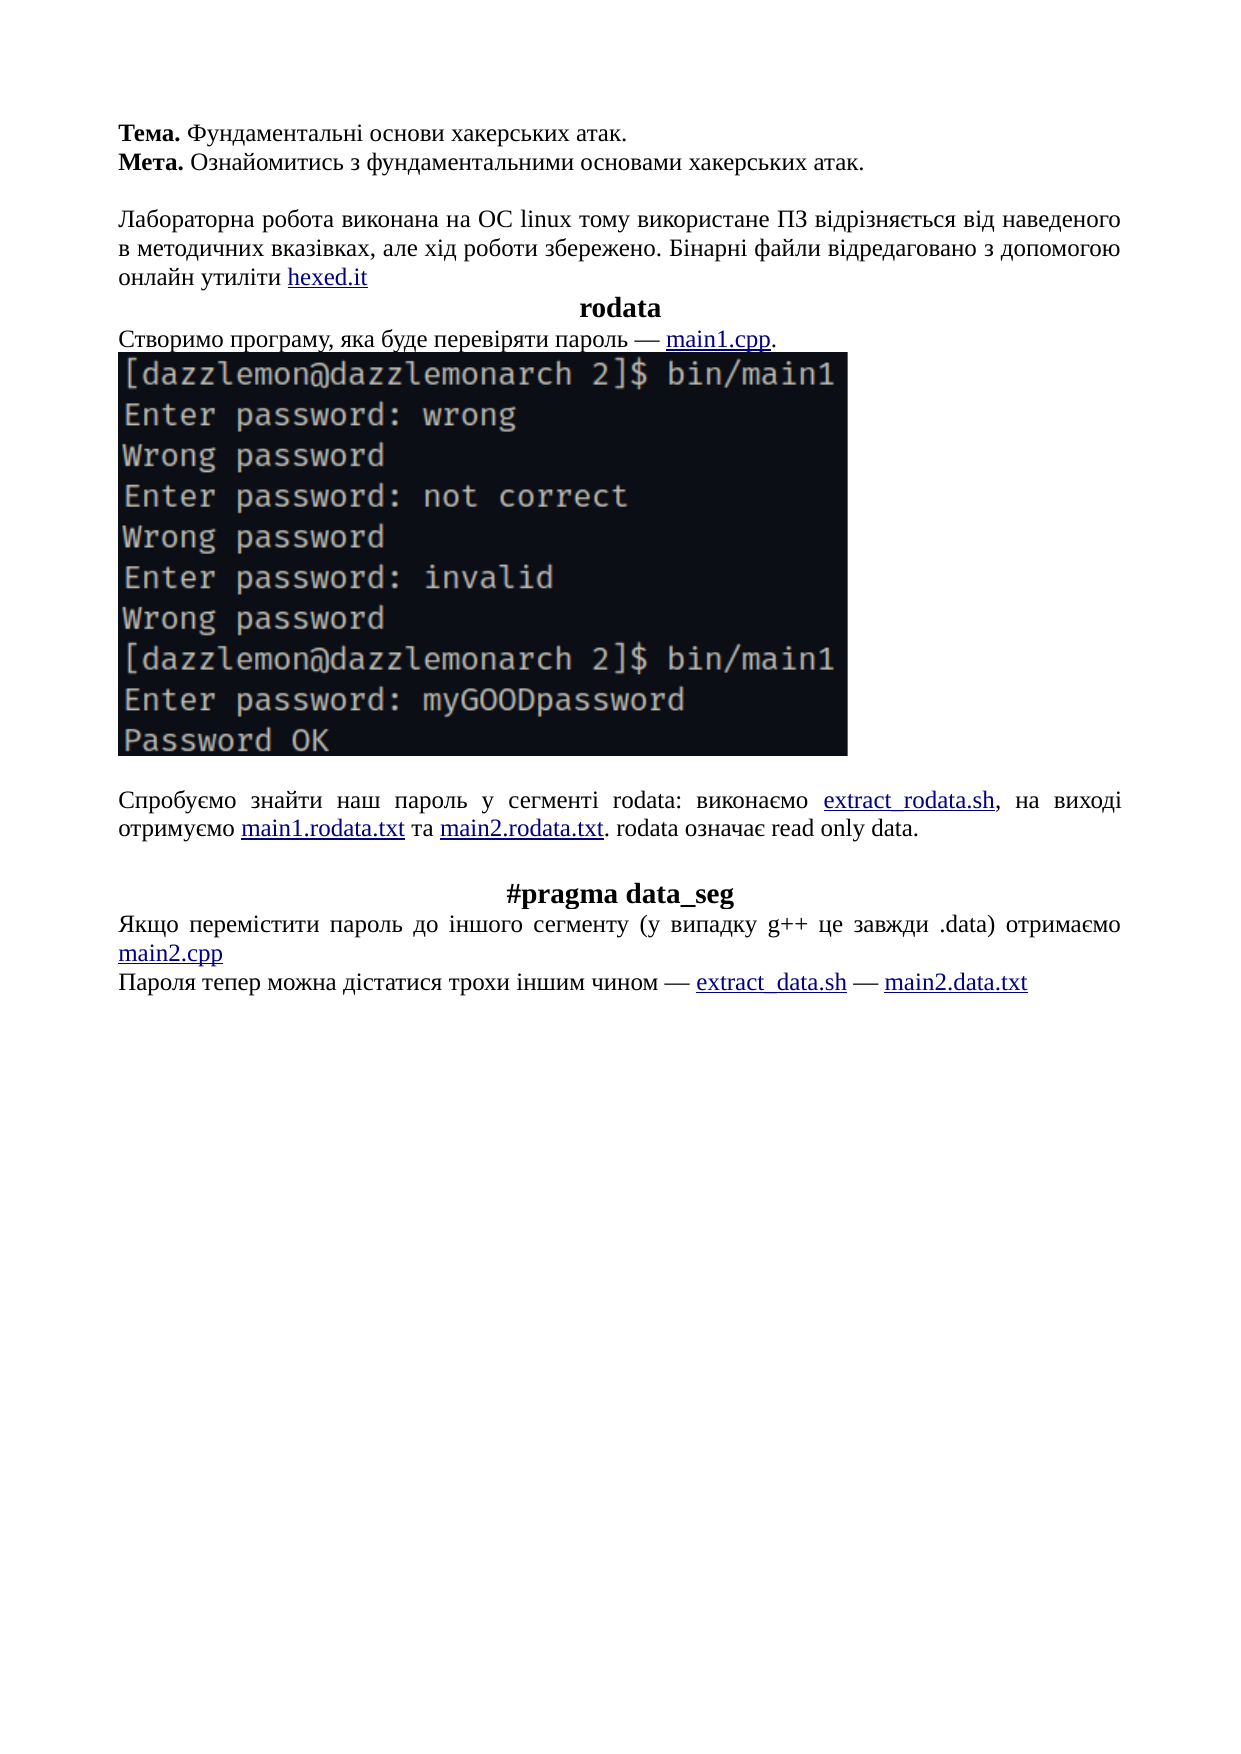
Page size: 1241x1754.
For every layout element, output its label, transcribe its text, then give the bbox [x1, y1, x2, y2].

text Якщо перемістити пароль до іншого сегменту (у випадку g++ це завжди .data) отримаємо main2.cpp [118, 909, 1122, 967]
text Тема. Фундаментальні основи хакерських атак. [118, 118, 1122, 147]
text rodata [118, 291, 1122, 324]
text Пароля тепер можна дістатися трохи іншим чином — extract_data.sh — main2.data.txt [118, 967, 1122, 996]
text #pragma data_seg [118, 876, 1122, 909]
text Мета. Ознайомитись з фундаментальними основами хакерських атак. [118, 147, 1122, 176]
text Спробуємо знайти наш пароль у сегменті rodata: виконаємо extract_rodata.sh, на виході отримуємо main1.rodata.txt та main2.rodata.txt. rodata означає read only data. [118, 785, 1122, 842]
picture [118, 352, 848, 756]
text Лабораторна робота виконана на ОС linux тому використане ПЗ відрізняється від наведеного в методичних вказівках, але хід роботи збережено. Бінарні файли відредаговано з допомогою онлайн утиліти hexed.it [118, 204, 1122, 291]
text Створимо програму, яка буде перевіряти пароль — main1.cpp. [118, 324, 1122, 353]
